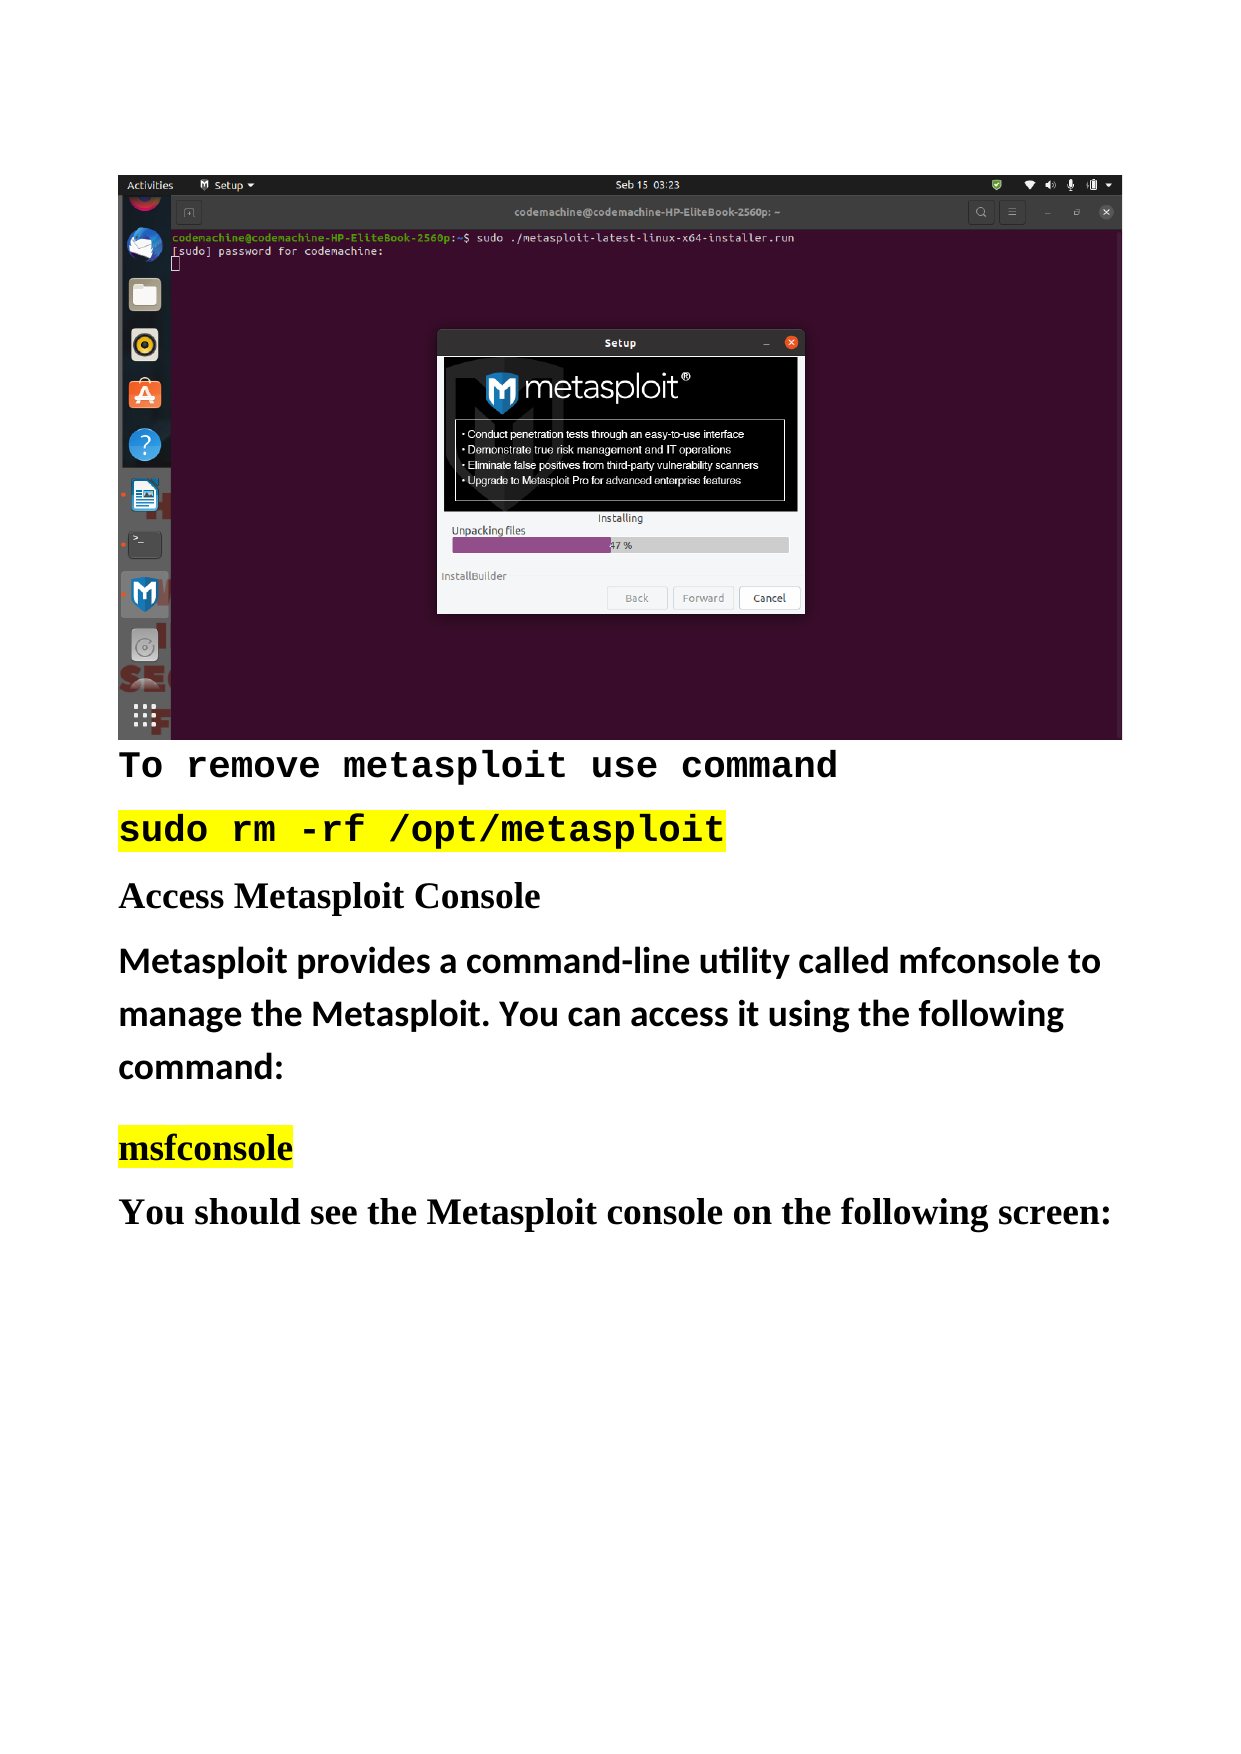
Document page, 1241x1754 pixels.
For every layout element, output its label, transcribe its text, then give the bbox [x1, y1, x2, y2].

picture [118, 175, 1123, 740]
text To remove metasploit use command [118, 740, 1122, 789]
text You should see the Metasploit console on the following screen: [118, 1189, 1122, 1232]
subtitle Access Metasploit Console [118, 873, 1122, 916]
text Metasploit provides a command-line utility called mfconsole to manage the Metasploit. You can access it using the following command: [118, 937, 1122, 1089]
text msfconsole [118, 1125, 1122, 1168]
text sudo rm -rf /opt/metasploit [118, 810, 1122, 852]
